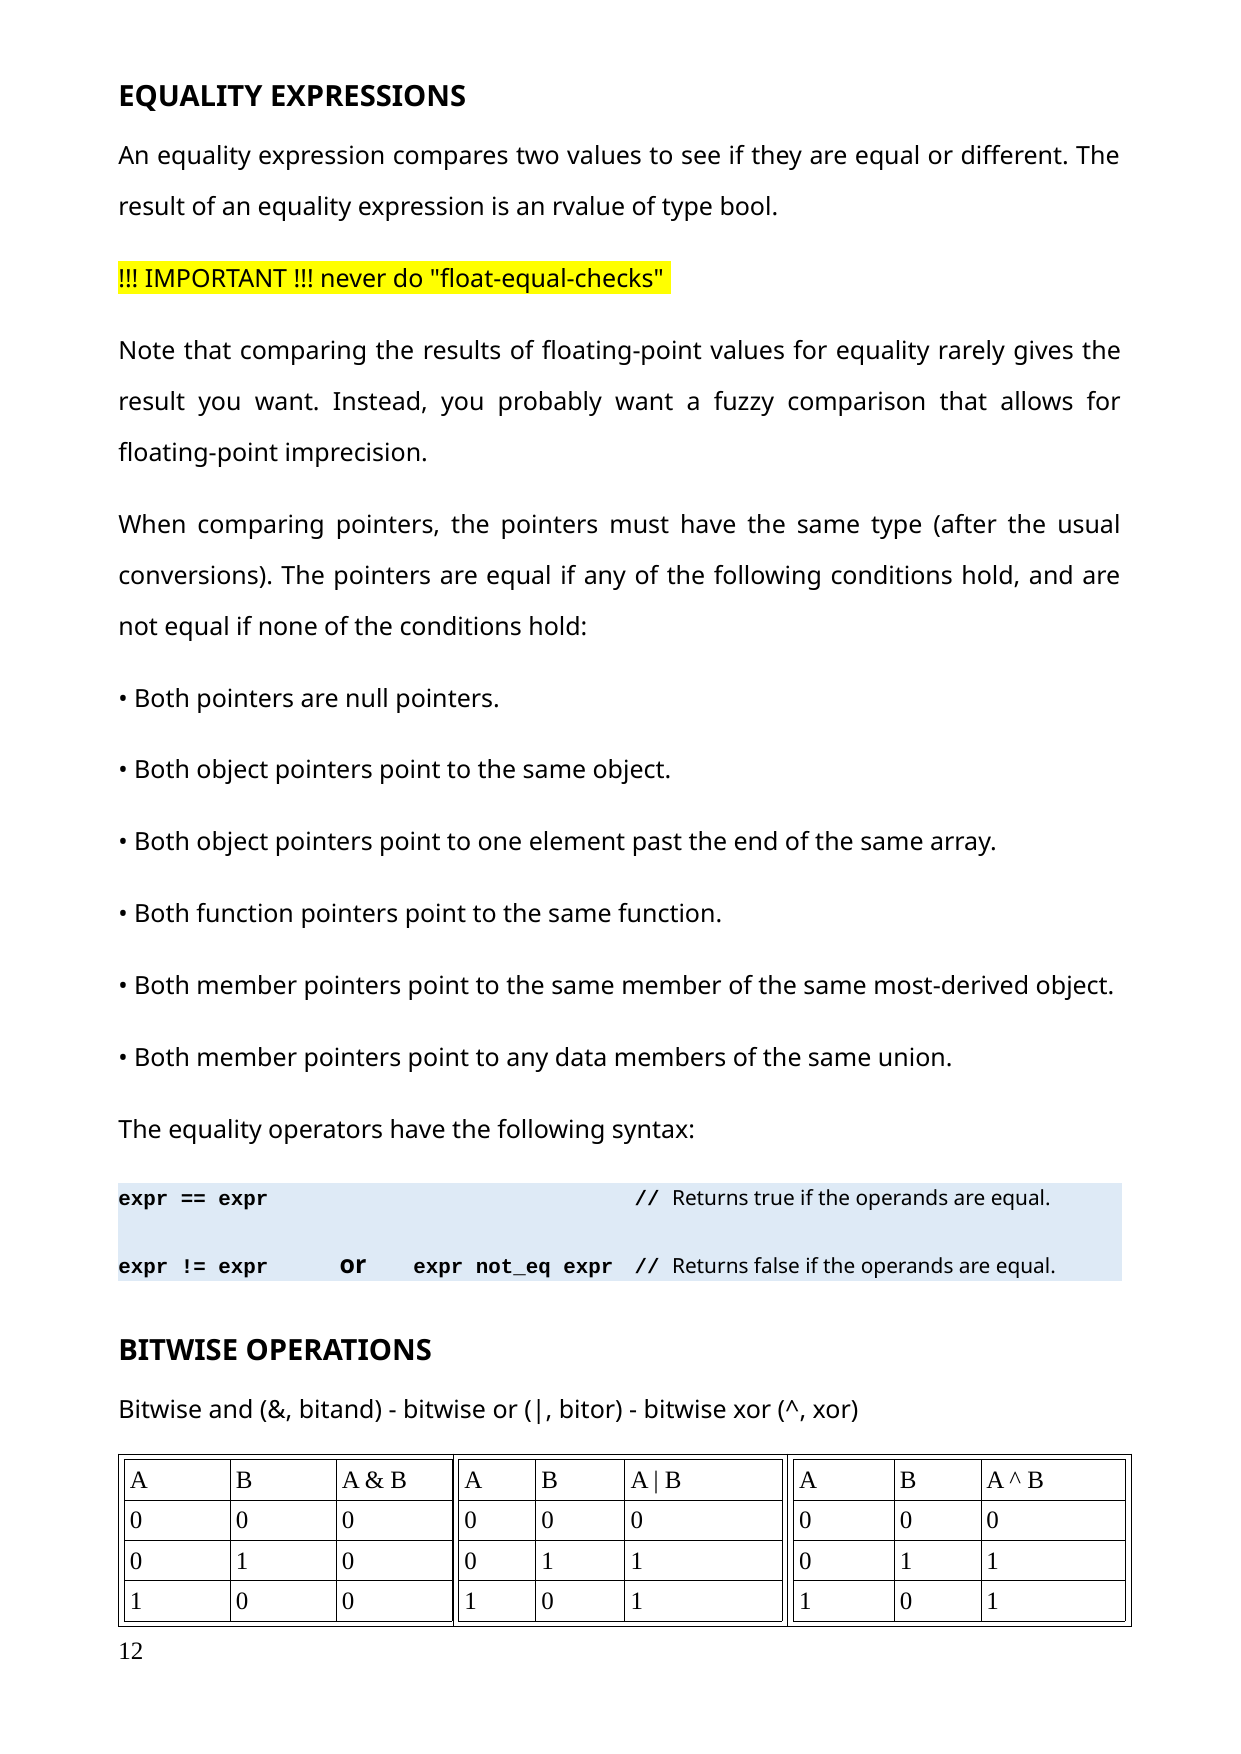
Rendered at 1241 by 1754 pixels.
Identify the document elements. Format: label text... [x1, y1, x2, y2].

table_cell 1 [982, 1581, 1125, 1621]
table_cell 0 [794, 1541, 894, 1580]
table_cell 1 [459, 1581, 535, 1621]
text • Both pointers are null pointers. [118, 680, 1122, 714]
text • Both member pointers point to any data members of the same union. [118, 1040, 1122, 1074]
table_header [119, 1455, 453, 1626]
table_cell 0 [337, 1541, 452, 1580]
table_cell 0 [536, 1581, 624, 1621]
table_header A [794, 1460, 894, 1499]
table_cell 0 [231, 1501, 336, 1540]
table_cell 0 [982, 1501, 1125, 1540]
table_header B [231, 1460, 336, 1499]
table_header [454, 1455, 787, 1626]
table_cell 0 [337, 1501, 452, 1540]
table_cell 0 [459, 1501, 535, 1540]
table_cell 0 [459, 1541, 535, 1580]
table_cell 1 [125, 1581, 230, 1621]
text • Both member pointers point to the same member of the same most-derived object. [118, 968, 1122, 1002]
table_cell 0 [231, 1581, 336, 1621]
subtitle BITWISE OPERATIONS [118, 1329, 1122, 1369]
text • Both object pointers point to one element past the end of the same array. [118, 824, 1122, 858]
table_cell 0 [125, 1501, 230, 1540]
table_header A ^ B [982, 1460, 1125, 1499]
table_cell 1 [982, 1541, 1125, 1580]
table_header A [459, 1460, 535, 1499]
text An equality expression compares two values to see if they are equal or different. The result of an equality expression is an rvalue of type bool. [118, 138, 1122, 223]
table_cell 1 [794, 1581, 894, 1621]
table_cell 0 [337, 1581, 452, 1621]
text When comparing pointers, the pointers must have the same type (after the usual conversions). The pointers are equal if any of the following conditions hold, and are not equal if none of the conditions hold: [118, 506, 1122, 642]
table_cell 0 [536, 1501, 624, 1540]
table_cell 1 [625, 1541, 782, 1580]
table_header A & B [337, 1460, 452, 1499]
table_header A [125, 1460, 230, 1499]
text Bitwise and (&, bitand) - bitwise or (|, bitor) - bitwise xor (^, xor) [118, 1392, 1122, 1426]
table_header B [895, 1460, 981, 1499]
table_cell 1 [895, 1541, 981, 1580]
table_cell 1 [536, 1541, 624, 1580]
text expr != expr or expr not_eq expr // Returns false if the operands are equal. [118, 1247, 1122, 1281]
text !!! IMPORTANT !!! never do "float-equal-checks" [118, 261, 1122, 294]
table_cell 0 [895, 1581, 981, 1621]
table_cell 0 [625, 1501, 782, 1540]
table_header [788, 1455, 1131, 1626]
table_cell 1 [625, 1581, 782, 1621]
text • Both function pointers point to the same function. [118, 896, 1122, 930]
table_cell 0 [895, 1501, 981, 1540]
table_header B [536, 1460, 624, 1499]
table_header A | B [625, 1460, 782, 1499]
text The equality operators have the following syntax: [118, 1112, 1122, 1146]
table_cell 0 [794, 1501, 894, 1540]
table_cell 1 [231, 1541, 336, 1580]
subtitle EQUALITY EXPRESSIONS [118, 75, 1122, 115]
text • Both object pointers point to the same object. [118, 752, 1122, 786]
text expr == expr // Returns true if the operands are equal. [118, 1183, 1122, 1212]
table_cell 0 [125, 1541, 230, 1580]
text Note that comparing the results of floating-point values for equality rarely gives the result you want. Instead, you probably want a fuzzy comparison that allows for floating-point imprecision. [118, 332, 1122, 468]
